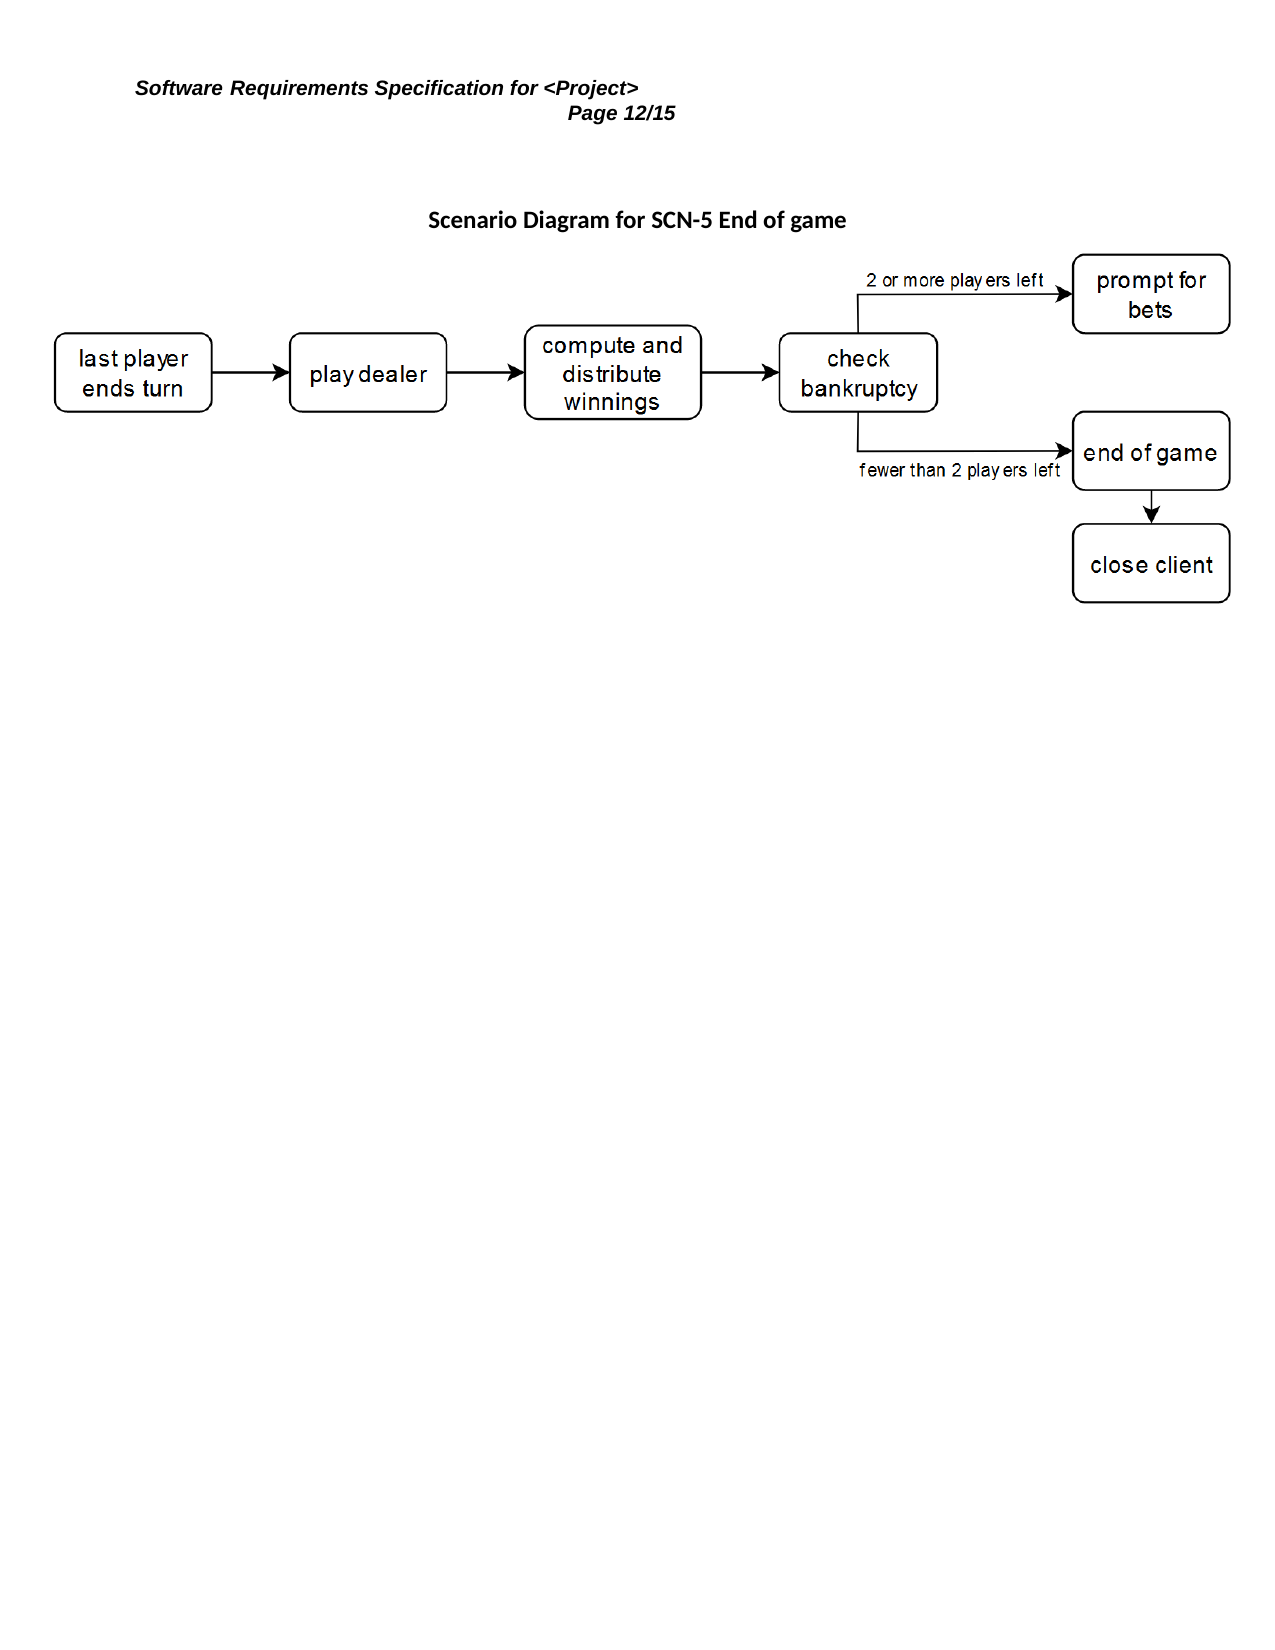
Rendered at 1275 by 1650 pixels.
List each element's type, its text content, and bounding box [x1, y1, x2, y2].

subtitle Scenario Diagram for SCN-5 End of game [135, 204, 1140, 234]
